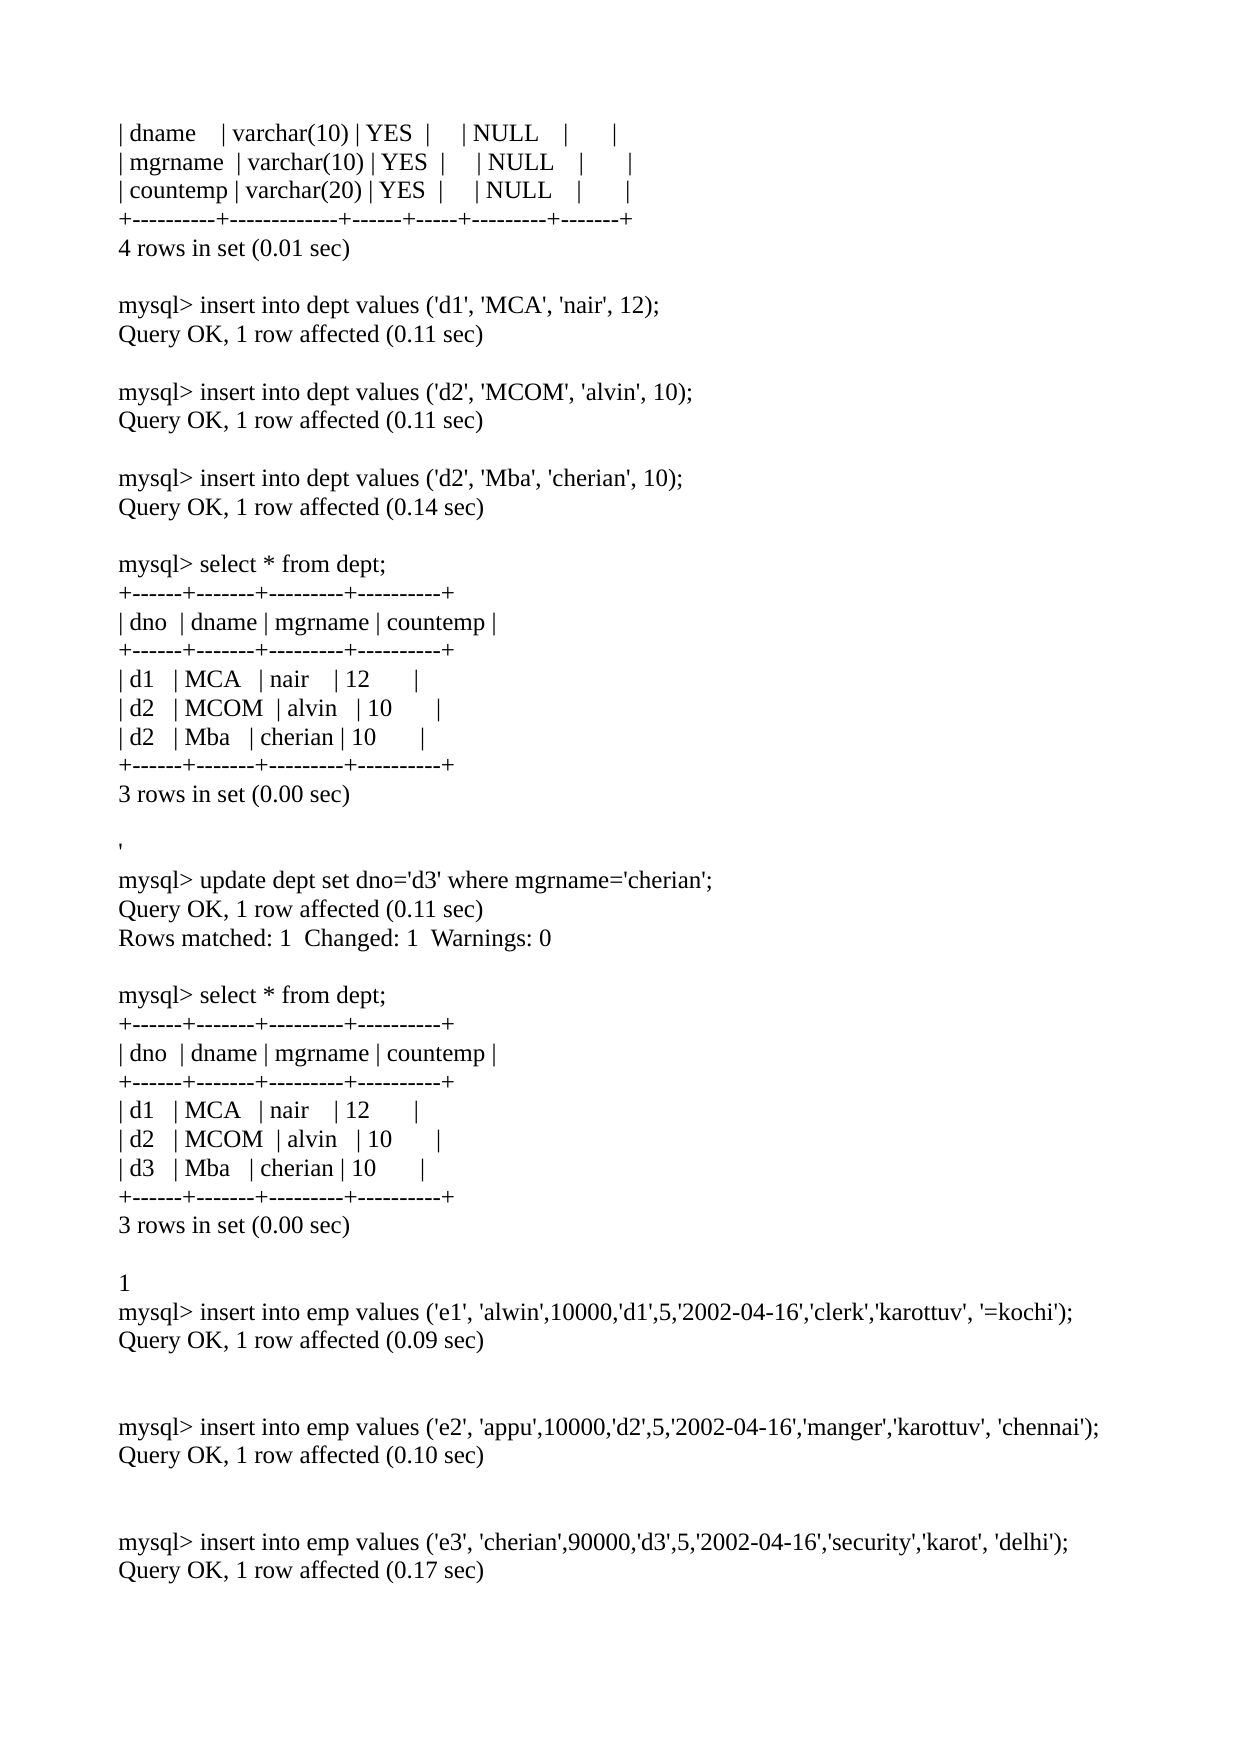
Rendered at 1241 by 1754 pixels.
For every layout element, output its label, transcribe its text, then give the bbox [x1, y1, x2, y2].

text 3 rows in set (0.00 sec) [118, 779, 1122, 808]
text mysql> select * from dept; [118, 549, 1122, 578]
text Query OK, 1 row affected (0.17 sec) [118, 1556, 1122, 1584]
text | d2 | MCOM | alvin | 10 | [118, 1124, 1122, 1153]
text +------+-------+---------+----------+ [118, 636, 1122, 664]
text | d2 | Mba | cherian | 10 | [118, 722, 1122, 751]
text Query OK, 1 row affected (0.11 sec) [118, 319, 1122, 348]
text | mgrname | varchar(10) | YES | | NULL | | [118, 147, 1122, 176]
text Query OK, 1 row affected (0.09 sec) [118, 1326, 1122, 1354]
text +------+-------+---------+----------+ [118, 578, 1122, 607]
text +------+-------+---------+----------+ [118, 1182, 1122, 1211]
text Query OK, 1 row affected (0.11 sec) [118, 894, 1122, 923]
text +------+-------+---------+----------+ [118, 1067, 1122, 1096]
text | d2 | MCOM | alvin | 10 | [118, 693, 1122, 722]
text mysql> insert into emp values ('e3', 'cherian',90000,'d3',5,'2002-04-16','security','karot', 'delhi'); [118, 1527, 1122, 1556]
text 3 rows in set (0.00 sec) [118, 1211, 1122, 1239]
text Rows matched: 1 Changed: 1 Warnings: 0 [118, 923, 1122, 952]
text Query OK, 1 row affected (0.11 sec) [118, 406, 1122, 434]
text | countemp | varchar(20) | YES | | NULL | | [118, 176, 1122, 204]
text mysql> insert into dept values ('d2', 'Mba', 'cherian', 10); [118, 463, 1122, 492]
text 4 rows in set (0.01 sec) [118, 233, 1122, 262]
text Query OK, 1 row affected (0.10 sec) [118, 1441, 1122, 1469]
text Query OK, 1 row affected (0.14 sec) [118, 492, 1122, 521]
text mysql> update dept set dno='d3' where mgrname='cherian'; [118, 866, 1122, 894]
text | d3 | Mba | cherian | 10 | [118, 1153, 1122, 1182]
text mysql> insert into dept values ('d1', 'MCA', 'nair', 12); [118, 291, 1122, 319]
text +------+-------+---------+----------+ [118, 1009, 1122, 1038]
text | d1 | MCA | nair | 12 | [118, 664, 1122, 693]
text mysql> insert into emp values ('e2', 'appu',10000,'d2',5,'2002-04-16','manger','karottuv', 'chennai'); [118, 1412, 1122, 1441]
text mysql> insert into dept values ('d2', 'MCOM', 'alvin', 10); [118, 377, 1122, 406]
text | dno | dname | mgrname | countemp | [118, 1038, 1122, 1067]
text ' [118, 837, 1122, 866]
text | dname | varchar(10) | YES | | NULL | | [118, 118, 1122, 147]
text mysql> insert into emp values ('e1', 'alwin',10000,'d1',5,'2002-04-16','clerk','karottuv', '=kochi'); [118, 1297, 1122, 1326]
text mysql> select * from dept; [118, 981, 1122, 1009]
text | dno | dname | mgrname | countemp | [118, 607, 1122, 636]
text +----------+-------------+------+-----+---------+-------+ [118, 204, 1122, 233]
text 1 [118, 1268, 1122, 1297]
text | d1 | MCA | nair | 12 | [118, 1096, 1122, 1124]
text +------+-------+---------+----------+ [118, 751, 1122, 779]
